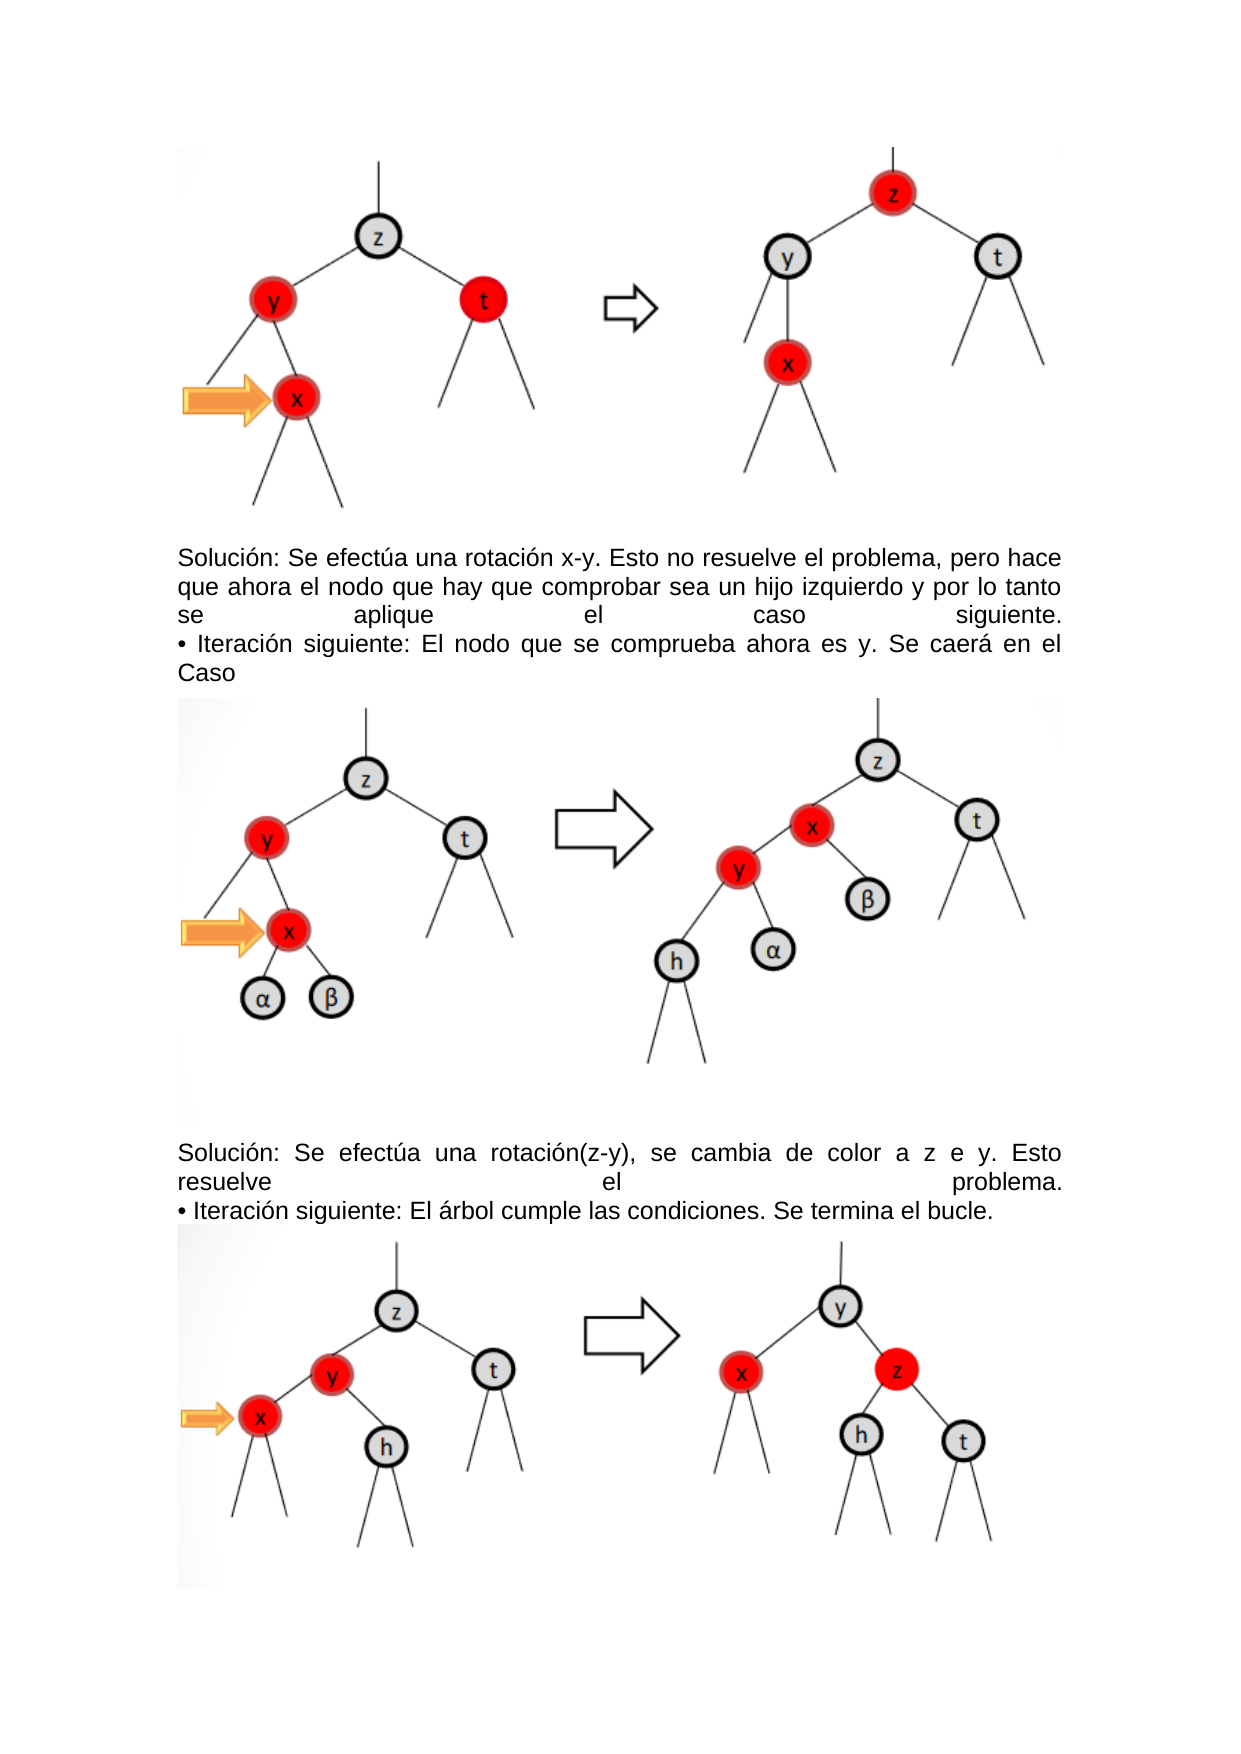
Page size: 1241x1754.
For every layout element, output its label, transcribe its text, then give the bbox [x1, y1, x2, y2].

text Solución: Se efectúa una rotación x-y. Esto no resuelve el problema, pero hace que ahora el nodo que hay que comprobar sea un hijo izquierdo y por lo tanto se aplique el caso siguiente. • Iteración siguiente: El nodo que se comprueba ahora es y. Se caerá en el Caso [177, 543, 1063, 686]
text Solución: Se efectúa una rotación(z-y), se cambia de color a z e y. Esto resuelve el problema. • Iteración siguiente: El árbol cumple las condiciones. Se termina el bucle. [177, 1138, 1063, 1224]
